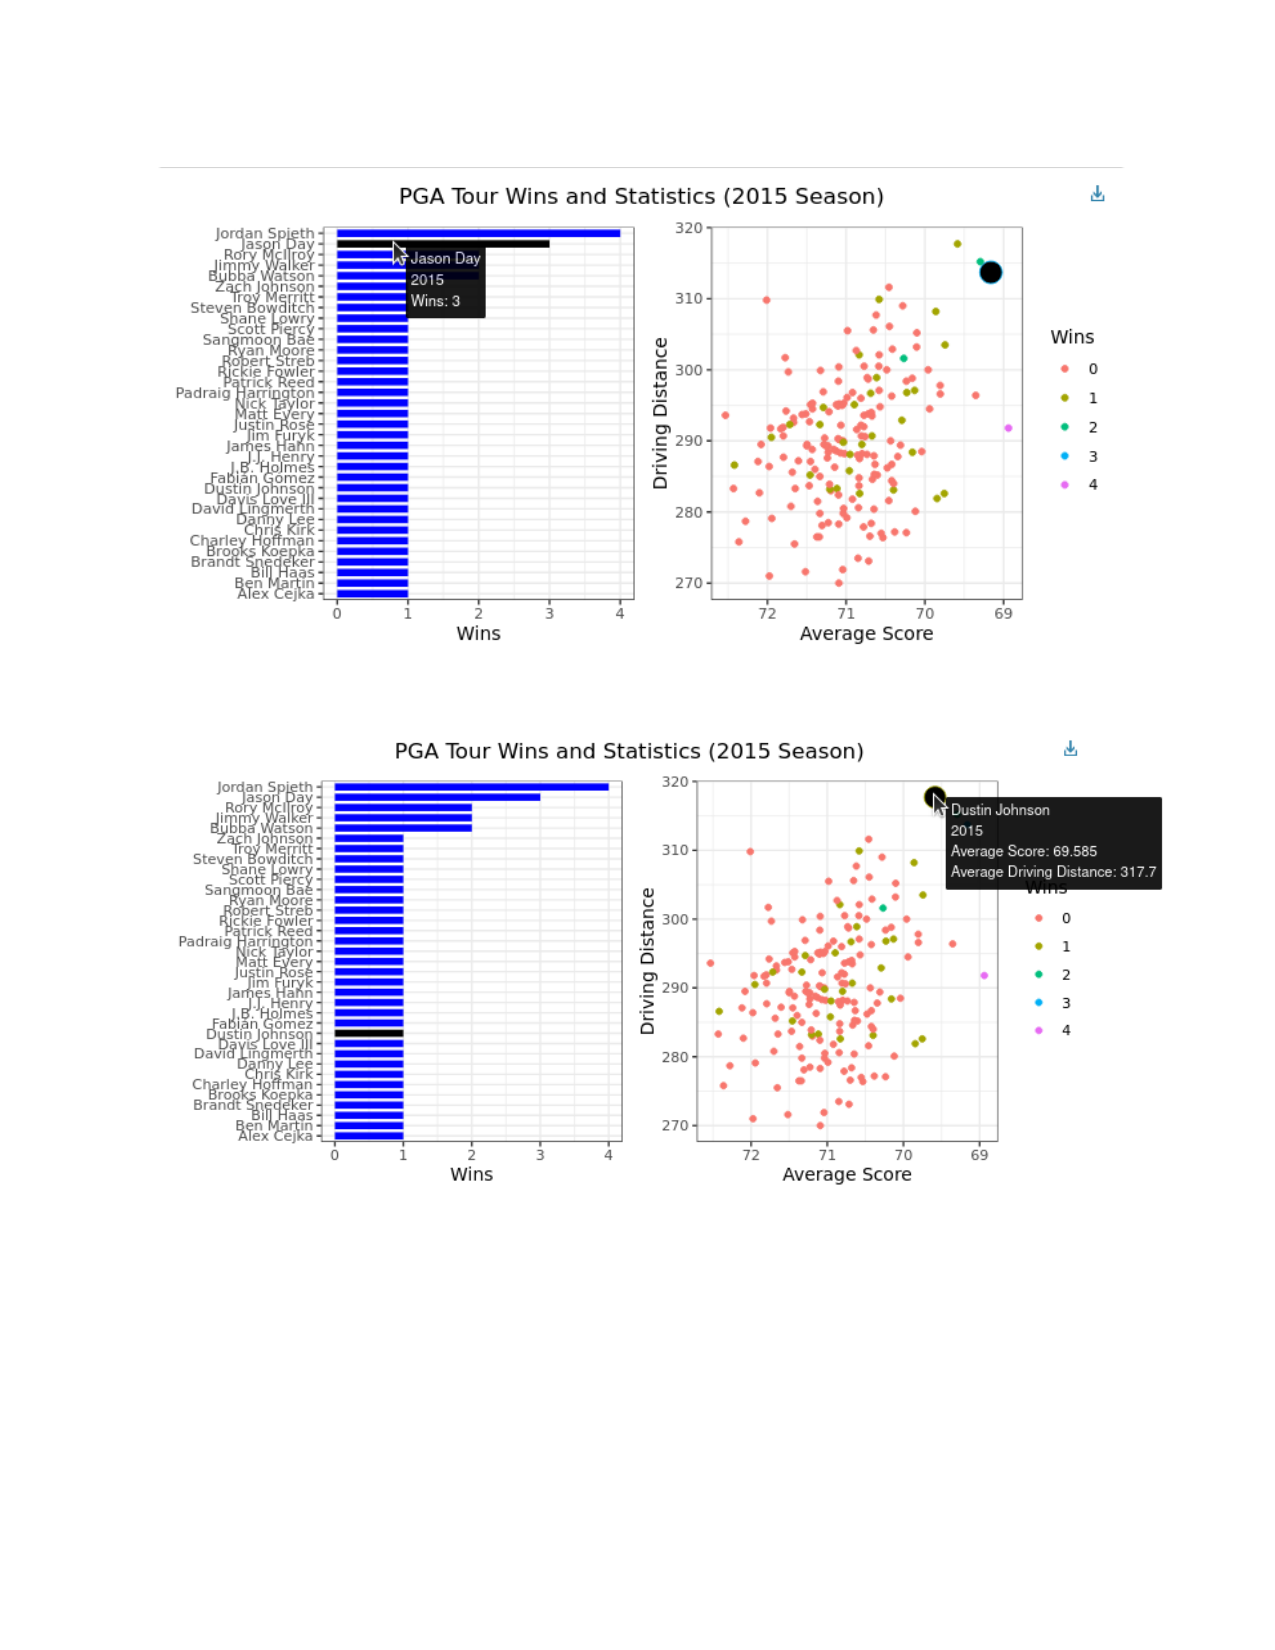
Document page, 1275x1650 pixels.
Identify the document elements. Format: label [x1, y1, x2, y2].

picture [302, 1158, 1113, 1204]
picture [266, 588, 1039, 652]
